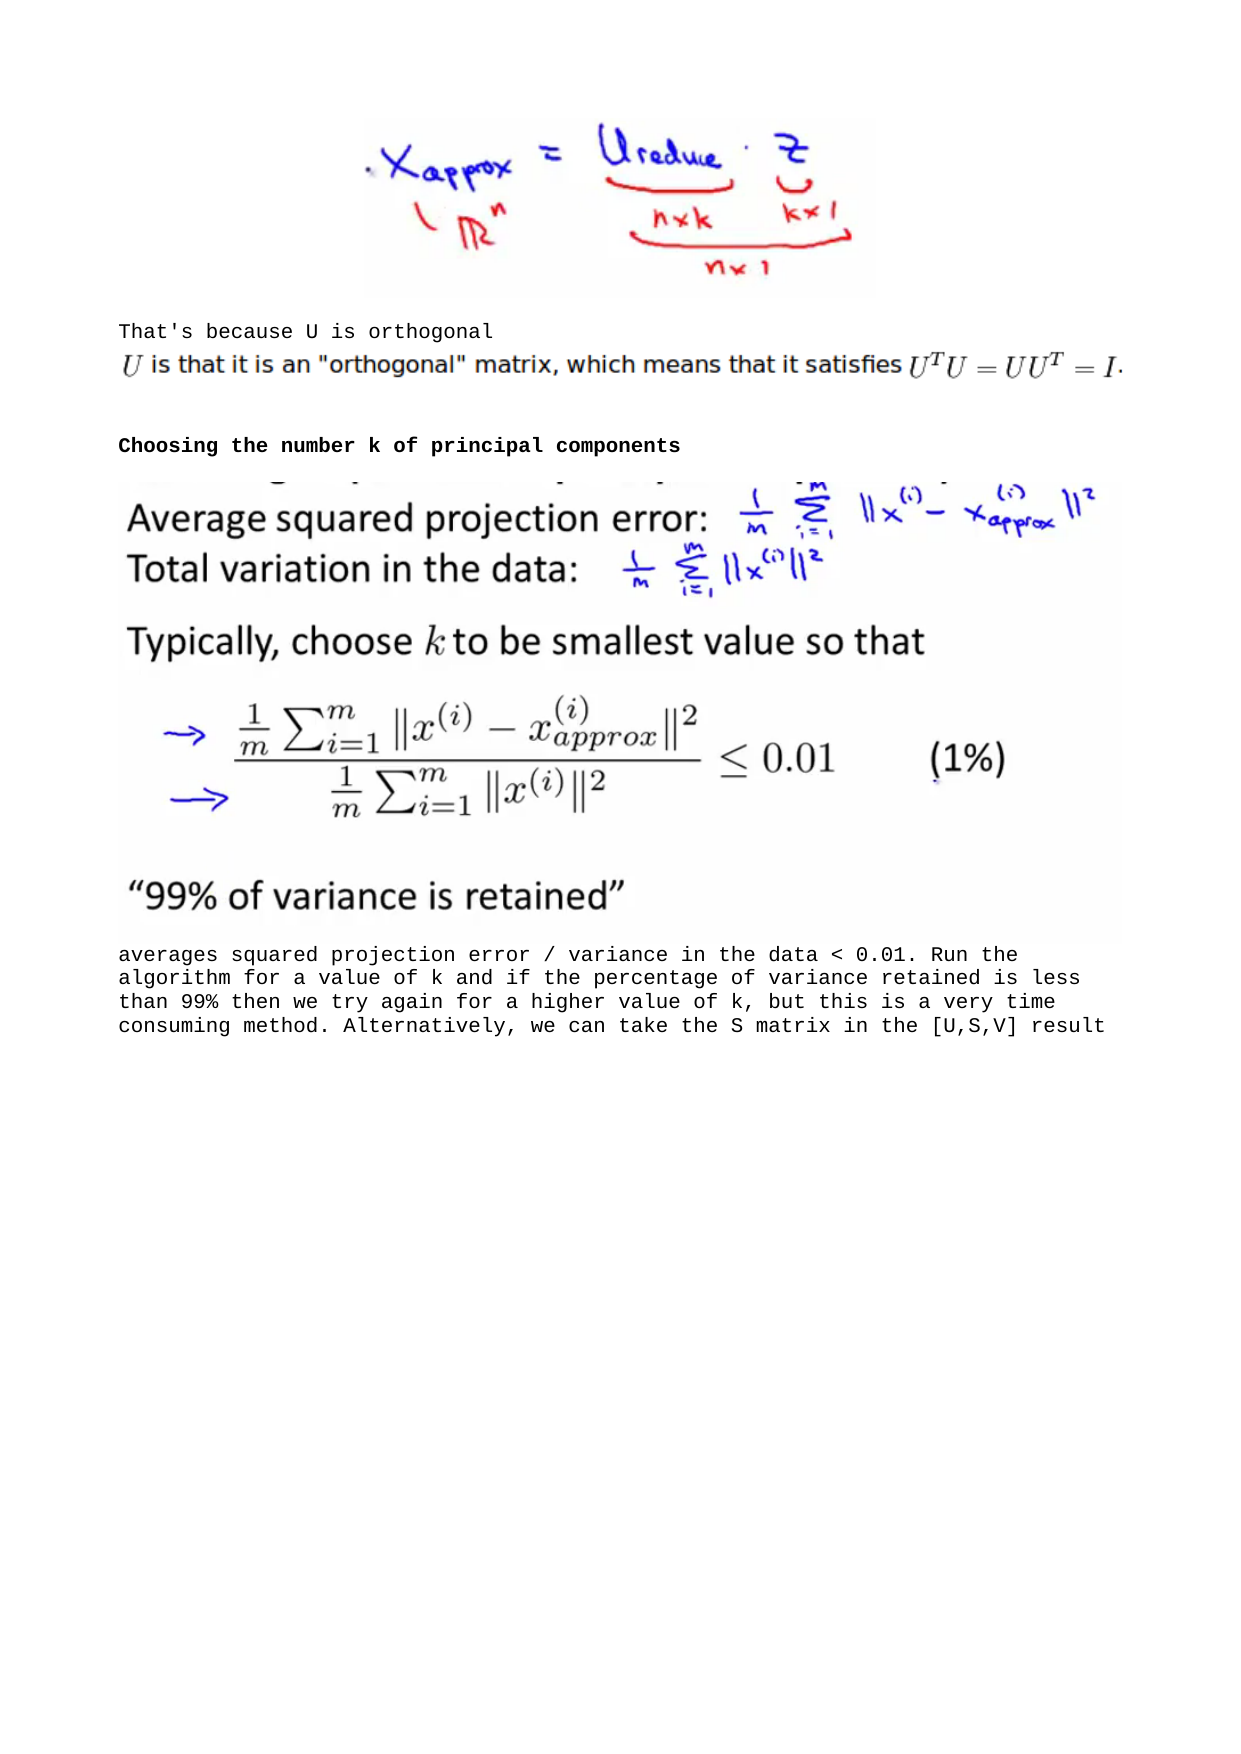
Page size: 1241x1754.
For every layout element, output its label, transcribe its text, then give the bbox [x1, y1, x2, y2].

text averages squared projection error / variance in the data < 0.01. Run the algorithm for a value of k and if the percentage of variance retained is less than 99% then we try again for a higher value of k, but this is a very time consuming method. Alternatively, we can take the S matrix in the [U,S,V] result [118, 944, 1122, 1038]
picture [118, 345, 1123, 389]
text Choosing the number k of principal components [118, 435, 1122, 459]
picture [363, 118, 877, 298]
picture [118, 482, 1123, 944]
text That's because U is orthogonal [118, 321, 1122, 345]
